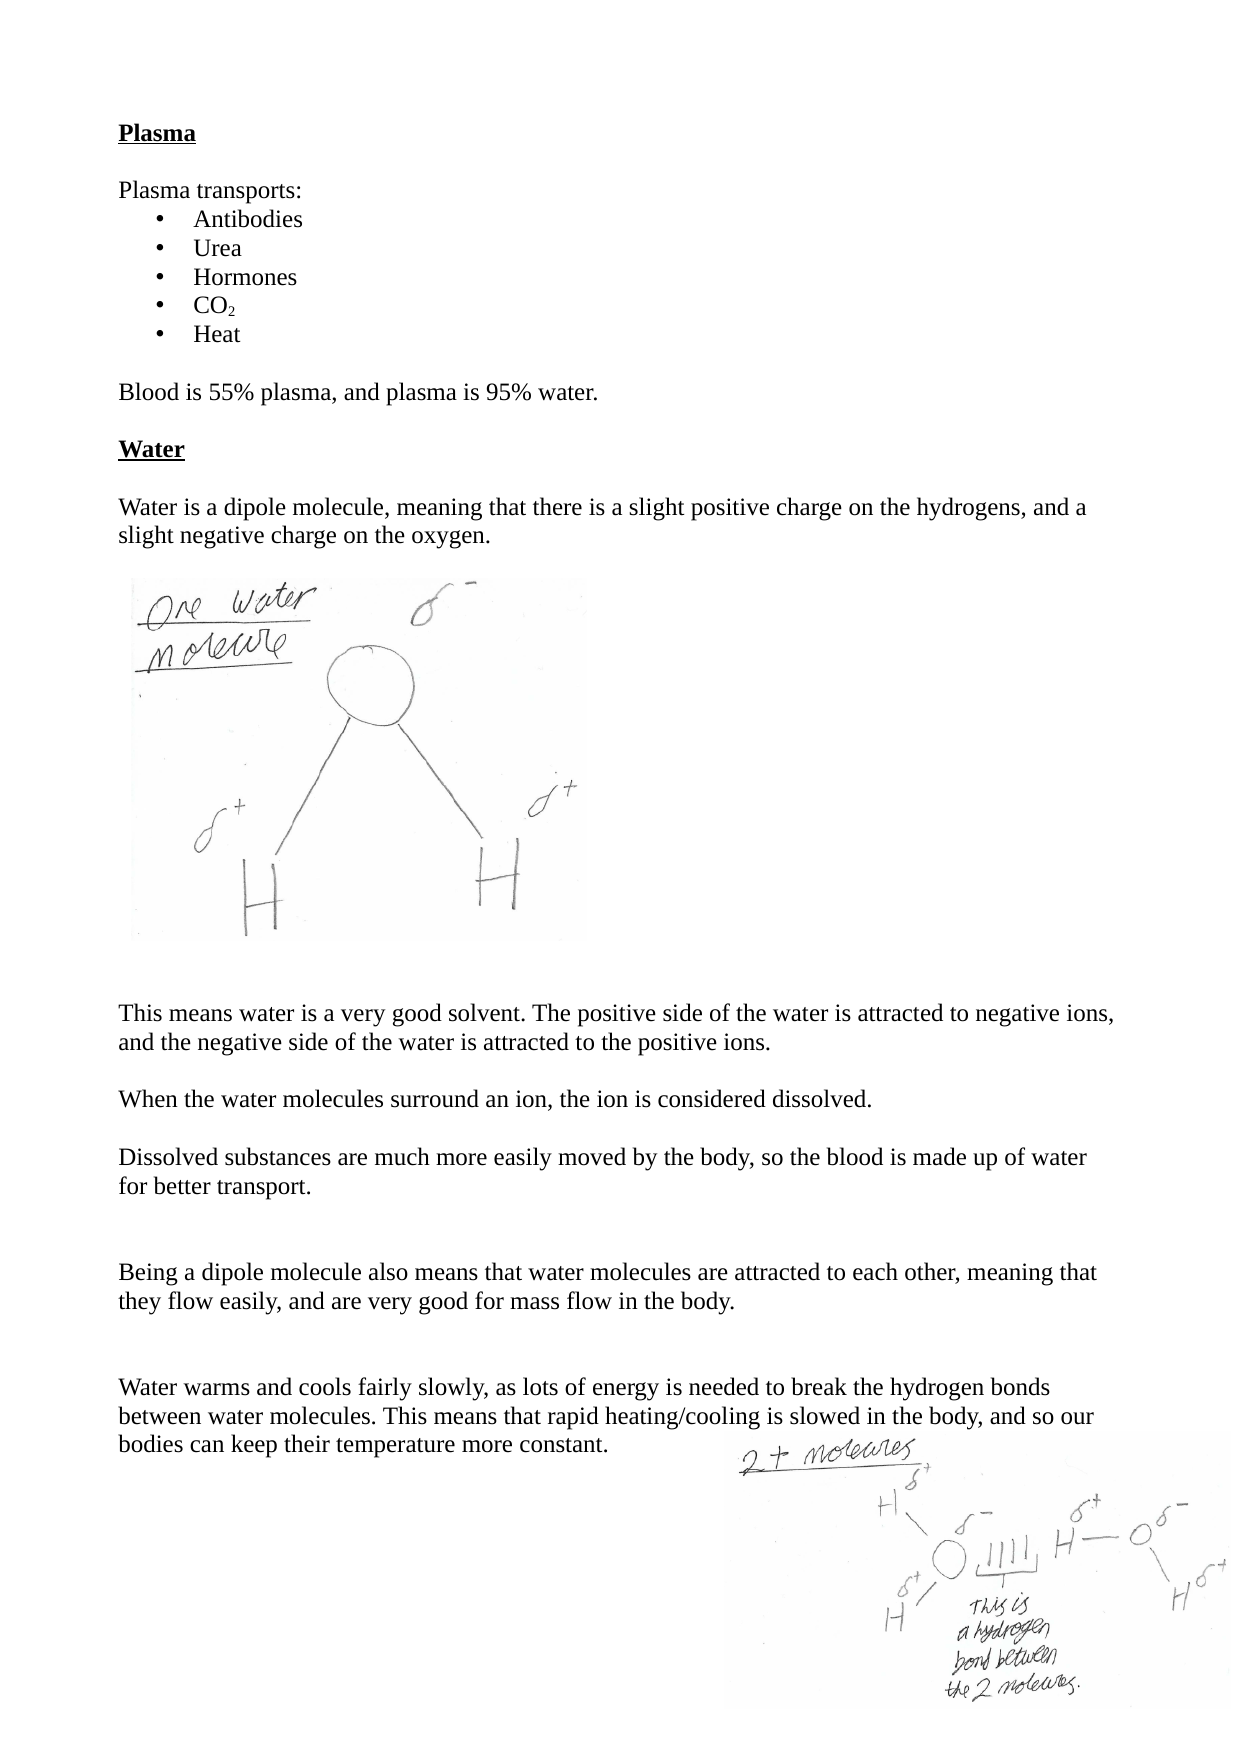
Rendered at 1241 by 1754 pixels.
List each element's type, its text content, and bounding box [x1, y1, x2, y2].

text Plasma transports: [118, 176, 1122, 204]
text Water warms and cools fairly slowly, as lots of energy is needed to break the hydrogen bonds between water molecules. This means that rapid heating/cooling is slowed in the body, and so our bodies can keep their temperature more constant. [118, 1372, 1122, 1458]
list Heat [156, 319, 1122, 348]
text Blood is 55% plasma, and plasma is 95% water. [118, 377, 1122, 406]
list CO2 [156, 291, 1122, 319]
text When the water molecules surround an ion, the ion is considered dissolved. [118, 1084, 1122, 1113]
text Dissolved substances are much more easily moved by the body, so the blood is made up of water for better transport. [118, 1142, 1122, 1199]
text Water [118, 434, 1122, 463]
text Plasma [118, 118, 1122, 147]
picture [724, 1431, 1231, 1709]
text Being a dipole molecule also means that water molecules are attracted to each other, meaning that they flow easily, and are very good for mass flow in the body. [118, 1257, 1122, 1314]
text Water is a dipole molecule, meaning that there is a slight positive charge on the hydrogens, and a slight negative charge on the oxygen. [118, 492, 1122, 549]
list Antibodies [156, 204, 1122, 233]
text This means water is a very good solvent. The positive side of the water is attracted to negative ions, and the negative side of the water is attracted to the positive ions. [118, 998, 1122, 1056]
list Urea [156, 233, 1122, 262]
list Hormones [156, 262, 1122, 291]
picture [131, 578, 588, 941]
